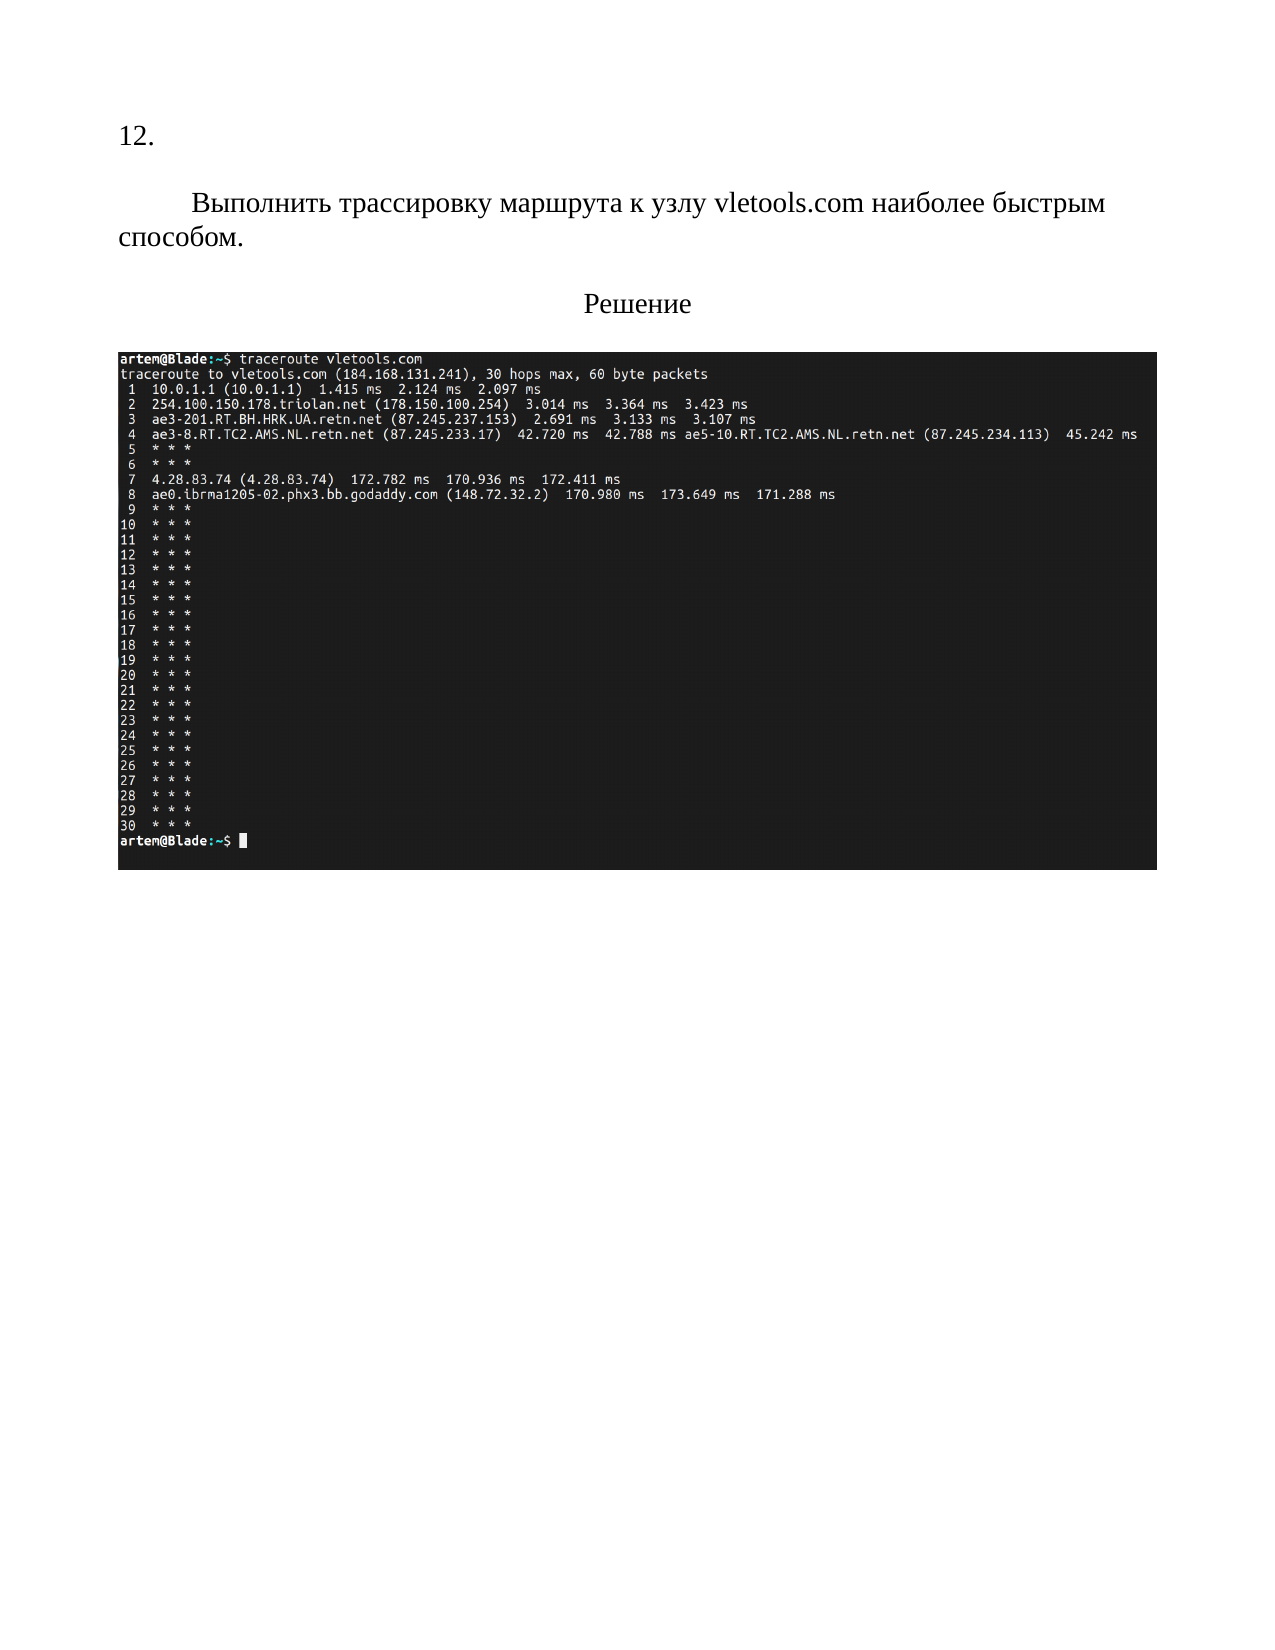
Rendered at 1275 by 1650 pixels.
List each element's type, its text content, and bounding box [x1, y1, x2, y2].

text Решение [118, 286, 1157, 319]
text Выполнить трассировку маршрута к узлу vletools.com наиболее быстрым способом. [118, 185, 1157, 252]
text 12. [118, 118, 1157, 152]
picture [118, 352, 1157, 870]
